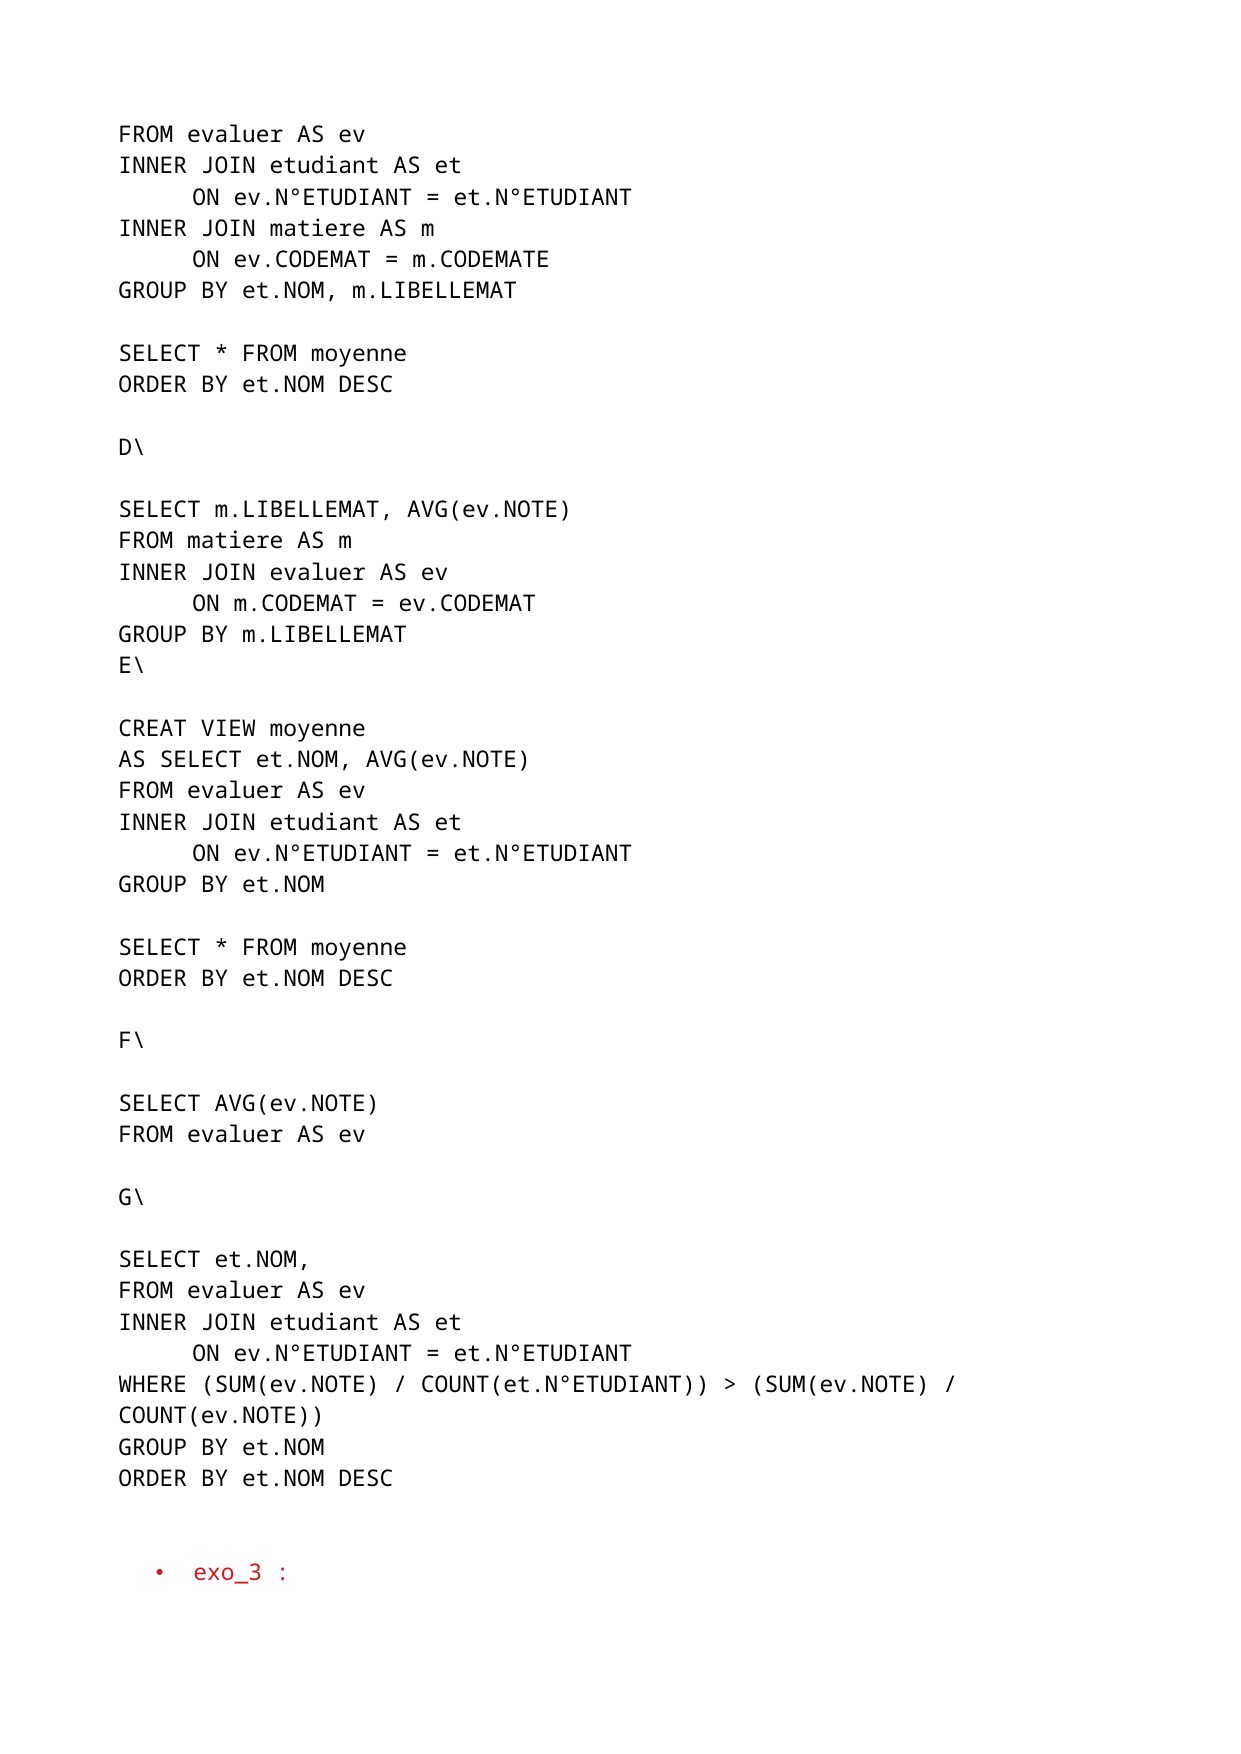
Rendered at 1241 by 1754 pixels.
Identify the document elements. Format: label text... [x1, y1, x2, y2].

text INNER JOIN matiere AS m [118, 212, 1122, 243]
text ON ev.N°ETUDIANT = et.N°ETUDIANT [118, 837, 1122, 868]
text D\ [118, 431, 1122, 462]
text WHERE (SUM(ev.NOTE) / COUNT(et.N°ETUDIANT)) > (SUM(ev.NOTE) / COUNT(ev.NOTE)) [118, 1368, 1122, 1431]
text ON ev.N°ETUDIANT = et.N°ETUDIANT [118, 181, 1122, 212]
text ORDER BY et.NOM DESC [118, 368, 1122, 399]
text ON ev.CODEMAT = m.CODEMATE [118, 243, 1122, 274]
text SELECT et.NOM, [118, 1243, 1122, 1274]
list exo_3 : [156, 1556, 1122, 1587]
text FROM evaluer AS ev [118, 1274, 1122, 1306]
text SELECT m.LIBELLEMAT, AVG(ev.NOTE) [118, 493, 1122, 524]
text INNER JOIN etudiant AS et [118, 149, 1122, 181]
text ORDER BY et.NOM DESC [118, 1462, 1122, 1493]
text SELECT AVG(ev.NOTE) [118, 1087, 1122, 1118]
text INNER JOIN evaluer AS ev [118, 556, 1122, 587]
text FROM evaluer AS ev [118, 1118, 1122, 1149]
text GROUP BY et.NOM [118, 1431, 1122, 1462]
text INNER JOIN etudiant AS et [118, 1306, 1122, 1337]
text FROM matiere AS m [118, 524, 1122, 556]
text FROM evaluer AS ev [118, 774, 1122, 806]
text ON ev.N°ETUDIANT = et.N°ETUDIANT [118, 1337, 1122, 1368]
text FROM evaluer AS ev [118, 118, 1122, 149]
text INNER JOIN etudiant AS et [118, 806, 1122, 837]
text F\ [118, 1024, 1122, 1056]
text G\ [118, 1181, 1122, 1212]
text ON m.CODEMAT = ev.CODEMAT [118, 587, 1122, 618]
text GROUP BY m.LIBELLEMAT [118, 618, 1122, 649]
text CREAT VIEW moyenne [118, 712, 1122, 743]
text GROUP BY et.NOM, m.LIBELLEMAT [118, 274, 1122, 306]
text SELECT * FROM moyenne [118, 931, 1122, 962]
text SELECT * FROM moyenne [118, 337, 1122, 368]
text E\ [118, 649, 1122, 681]
text GROUP BY et.NOM [118, 868, 1122, 899]
text AS SELECT et.NOM, AVG(ev.NOTE) [118, 743, 1122, 774]
text ORDER BY et.NOM DESC [118, 962, 1122, 993]
